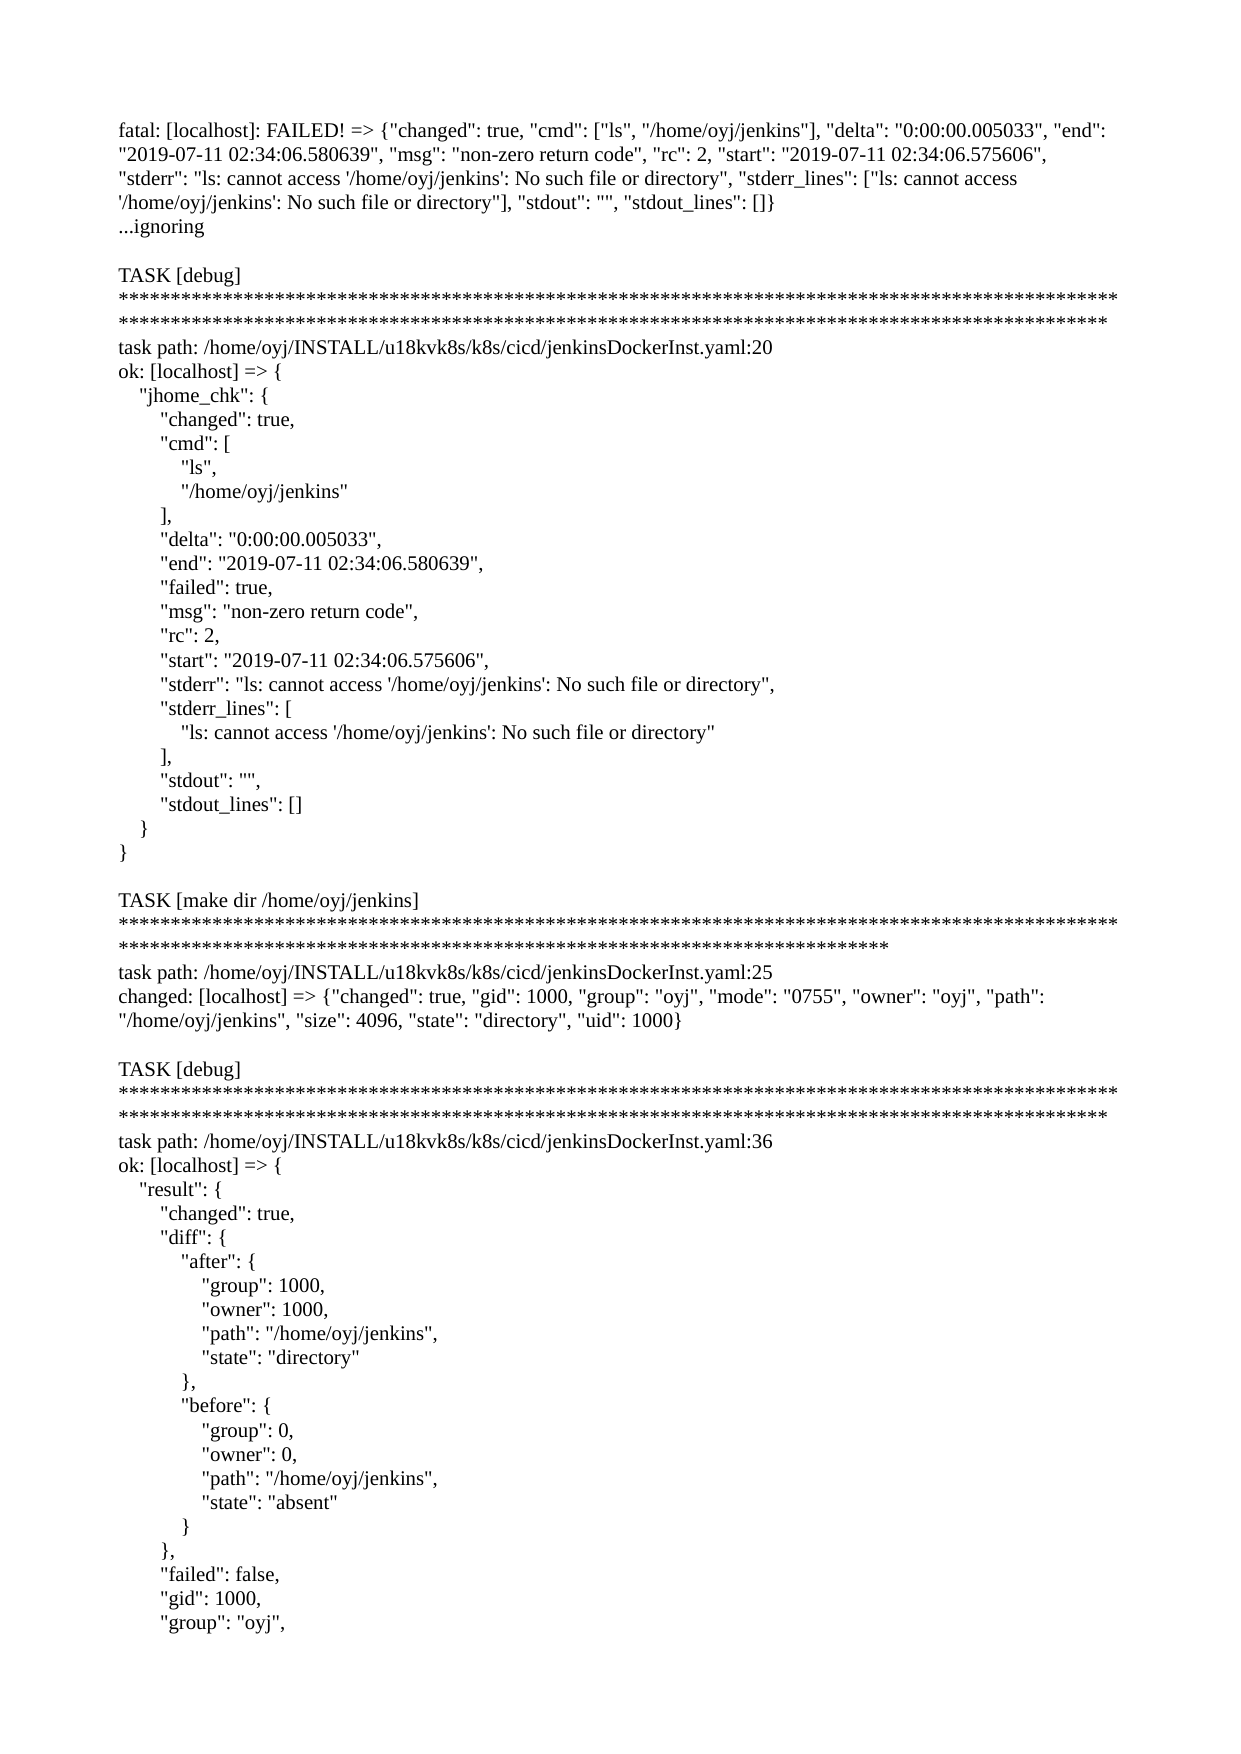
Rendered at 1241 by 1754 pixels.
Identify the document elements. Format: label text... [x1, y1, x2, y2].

text "failed": true, [118, 575, 1122, 599]
text } [118, 816, 1122, 840]
text "stderr_lines": [ [118, 696, 1122, 720]
text "after": { [118, 1249, 1122, 1273]
text "stderr": "ls: cannot access '/home/oyj/jenkins': No such file or directory", [118, 672, 1122, 696]
text "group": "oyj", [118, 1610, 1122, 1634]
text ], [118, 744, 1122, 768]
text TASK [debug] *********************************************************************************************************************************************************************************************** [118, 262, 1122, 335]
text "failed": false, [118, 1562, 1122, 1586]
text "gid": 1000, [118, 1586, 1122, 1610]
text } [118, 840, 1122, 864]
text "diff": { [118, 1225, 1122, 1249]
text "changed": true, [118, 1201, 1122, 1225]
text ok: [localhost] => { [118, 359, 1122, 383]
text "msg": "non-zero return code", [118, 599, 1122, 623]
text "end": "2019-07-11 02:34:06.580639", [118, 551, 1122, 575]
text TASK [debug] *********************************************************************************************************************************************************************************************** [118, 1057, 1122, 1129]
text }, [118, 1538, 1122, 1562]
text }, [118, 1369, 1122, 1393]
text "delta": "0:00:00.005033", [118, 527, 1122, 551]
text "changed": true, [118, 407, 1122, 431]
text task path: /home/oyj/INSTALL/u18kvk8s/k8s/cicd/jenkinsDockerInst.yaml:36 [118, 1129, 1122, 1153]
text fatal: [localhost]: FAILED! => {"changed": true, "cmd": ["ls", "/home/oyj/jenkins"], "delta": "0:00:00.005033", "end": "2019-07-11 02:34:06.580639", "msg": "non-zero return code", "rc": 2, "start": "2019-07-11 02:34:06.575606", "stderr": "ls: cannot access '/home/oyj/jenkins': No such file or directory", "stderr_lines": ["ls: cannot access '/home/oyj/jenkins': No such file or directory"], "stdout": "", "stdout_lines": []} [118, 118, 1122, 214]
text "cmd": [ [118, 431, 1122, 455]
text "stdout_lines": [] [118, 792, 1122, 816]
text ok: [localhost] => { [118, 1153, 1122, 1177]
text "result": { [118, 1177, 1122, 1201]
text changed: [localhost] => {"changed": true, "gid": 1000, "group": "oyj", "mode": "0755", "owner": "oyj", "path": "/home/oyj/jenkins", "size": 4096, "state": "directory", "uid": 1000} [118, 984, 1122, 1032]
text "ls", [118, 455, 1122, 479]
text ...ignoring [118, 214, 1122, 238]
text "path": "/home/oyj/jenkins", [118, 1321, 1122, 1345]
text "owner": 1000, [118, 1297, 1122, 1321]
text "start": "2019-07-11 02:34:06.575606", [118, 647, 1122, 672]
text "owner": 0, [118, 1442, 1122, 1466]
text ], [118, 503, 1122, 527]
text "path": "/home/oyj/jenkins", [118, 1466, 1122, 1490]
text "state": "absent" [118, 1490, 1122, 1514]
text "group": 1000, [118, 1273, 1122, 1297]
text "ls: cannot access '/home/oyj/jenkins': No such file or directory" [118, 720, 1122, 744]
text "state": "directory" [118, 1345, 1122, 1369]
text } [118, 1514, 1122, 1538]
text task path: /home/oyj/INSTALL/u18kvk8s/k8s/cicd/jenkinsDockerInst.yaml:20 [118, 335, 1122, 359]
text task path: /home/oyj/INSTALL/u18kvk8s/k8s/cicd/jenkinsDockerInst.yaml:25 [118, 960, 1122, 984]
text "rc": 2, [118, 623, 1122, 647]
text "group": 0, [118, 1417, 1122, 1442]
text "jhome_chk": { [118, 383, 1122, 407]
text "stdout": "", [118, 768, 1122, 792]
text "before": { [118, 1393, 1122, 1417]
text "/home/oyj/jenkins" [118, 479, 1122, 503]
text TASK [make dir /home/oyj/jenkins] ************************************************************************************************************************************************************************** [118, 888, 1122, 960]
